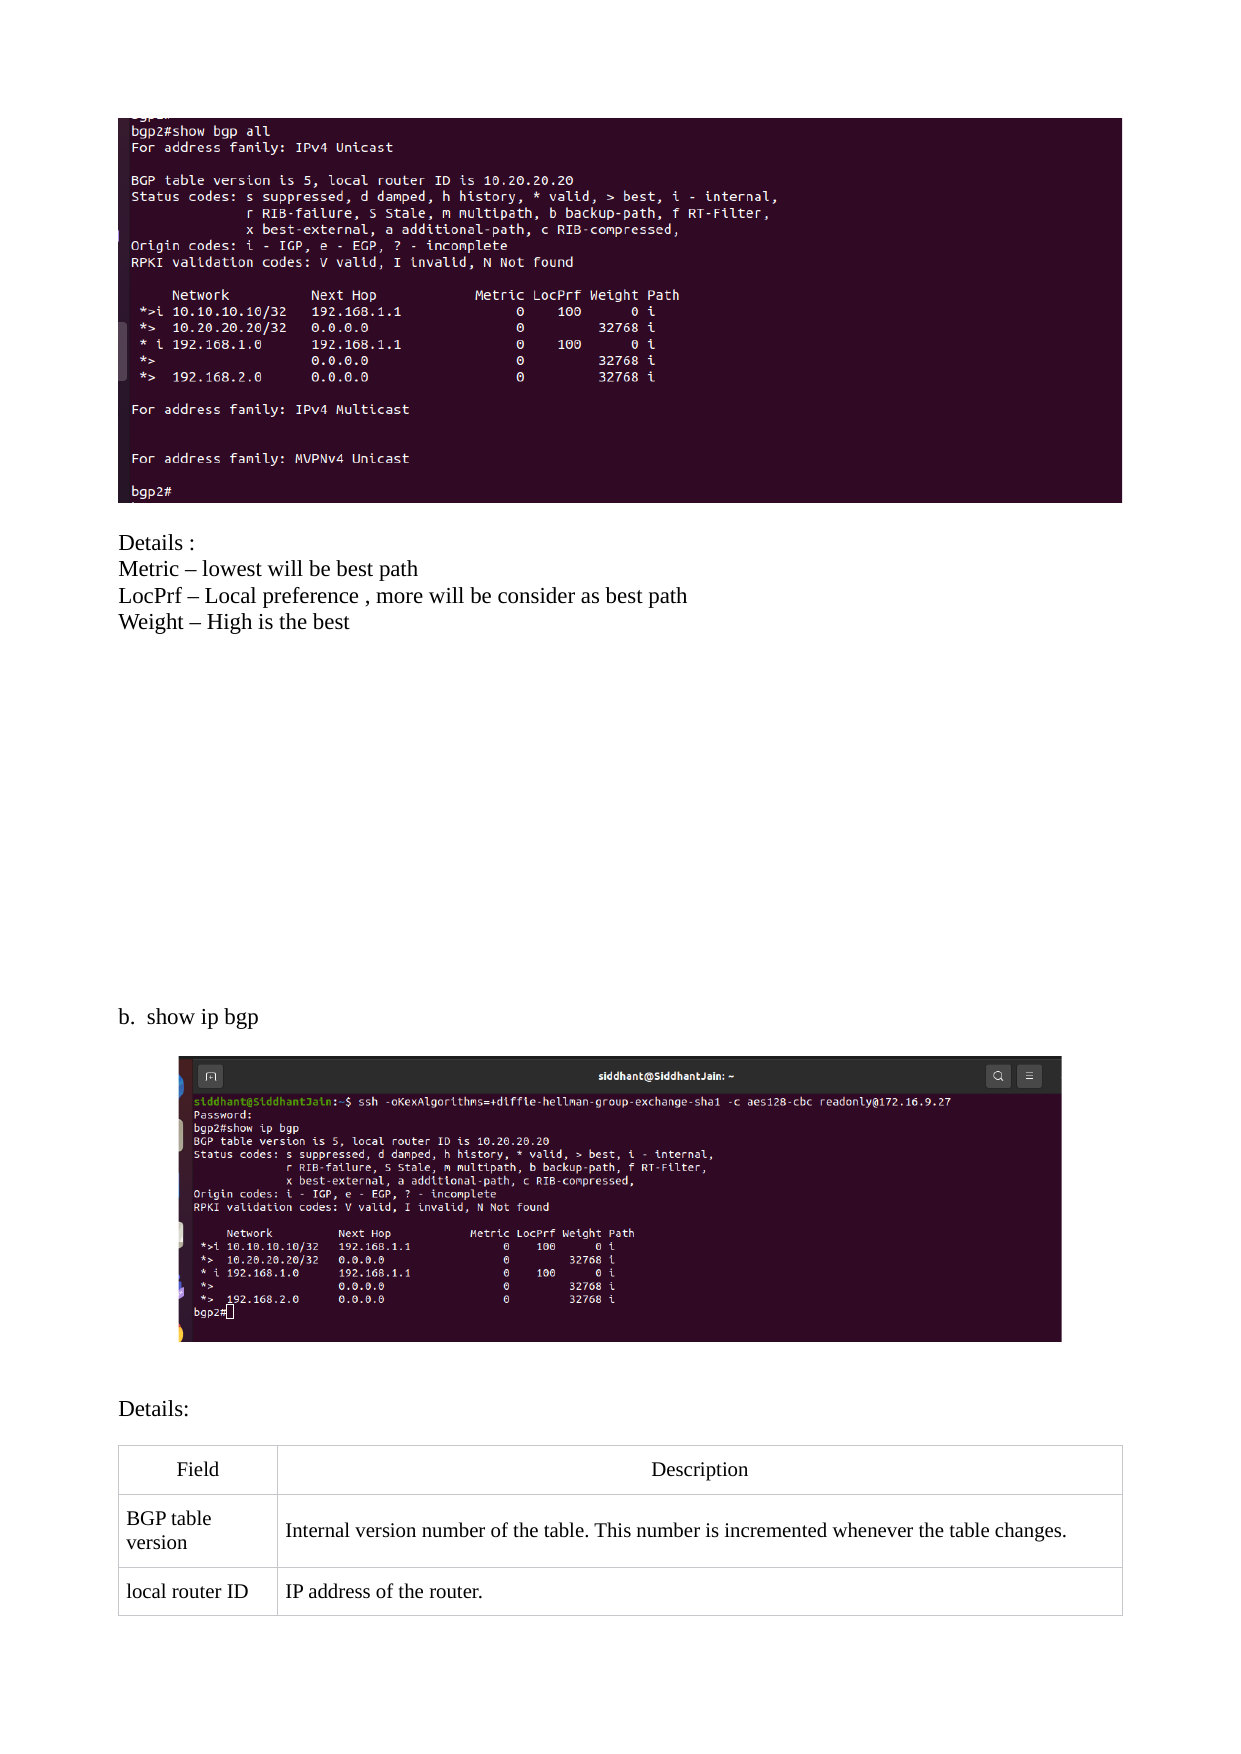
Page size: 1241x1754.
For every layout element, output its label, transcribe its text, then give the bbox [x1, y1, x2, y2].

text LocPrf – Local preference , more will be consider as best path [118, 582, 1122, 608]
text Details : [118, 529, 1122, 555]
table_header Description [278, 1446, 1122, 1494]
text b. show ip bgp [118, 1003, 1122, 1030]
table_cell local router ID [119, 1568, 277, 1615]
text Metric – lowest will be best path [118, 555, 1122, 582]
table_cell BGP table version [119, 1495, 277, 1567]
table_cell IP address of the router. [278, 1568, 1122, 1615]
picture [178, 1056, 1062, 1342]
table_cell Internal version number of the table. This number is incremented whenever the table changes. [278, 1495, 1122, 1567]
text Details: [118, 1394, 1122, 1421]
table_header Field [119, 1446, 277, 1494]
text Weight – High is the best [118, 608, 1122, 634]
picture [118, 118, 1123, 503]
